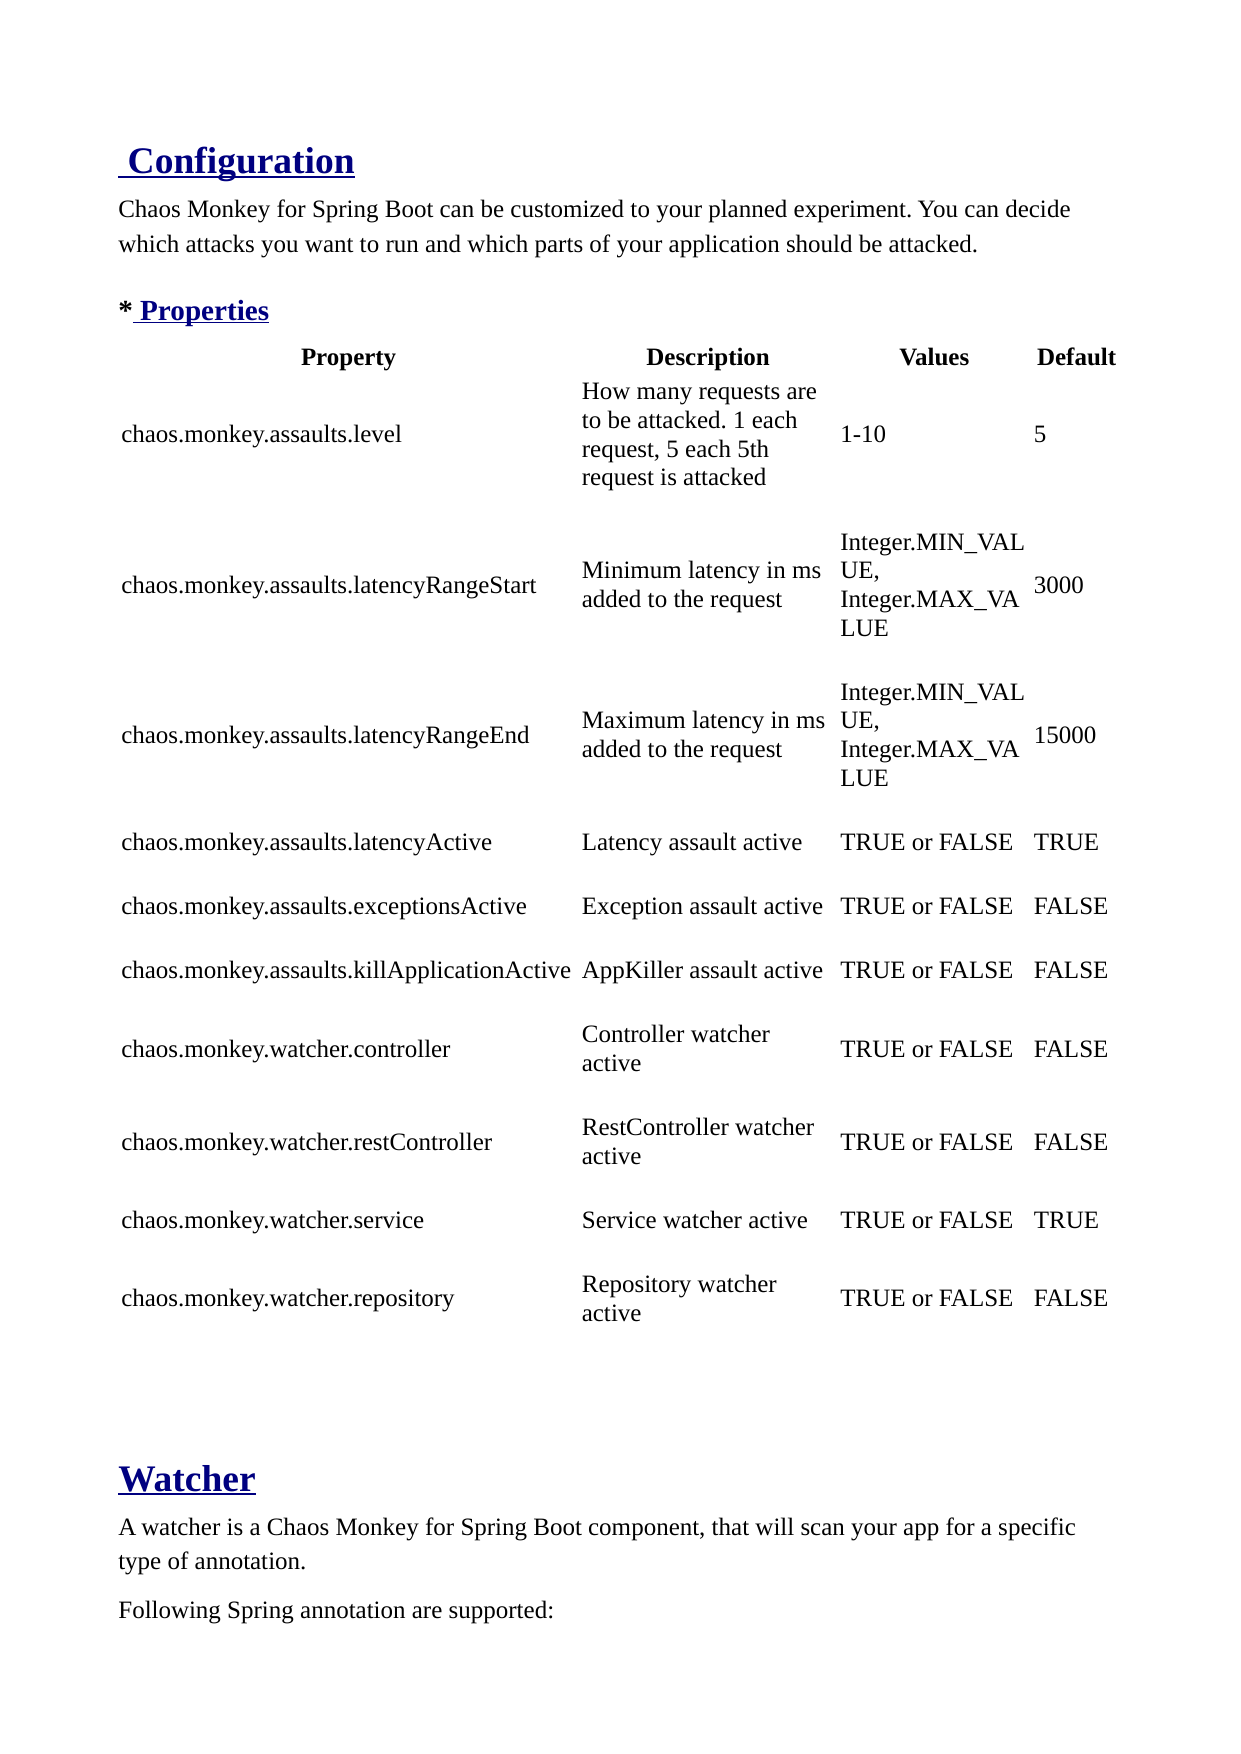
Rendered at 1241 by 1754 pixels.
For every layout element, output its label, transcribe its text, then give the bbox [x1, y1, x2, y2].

table_cell Maximum latency in ms added to the request [579, 674, 837, 824]
table_cell TRUE or FALSE [837, 1202, 1031, 1266]
table_cell FALSE [1031, 1016, 1122, 1109]
table_cell Minimum latency in ms added to the request [579, 524, 837, 674]
table_cell Repository watcher active [579, 1266, 837, 1359]
table_cell RestController watcher active [579, 1109, 837, 1202]
table_cell FALSE [1031, 888, 1122, 952]
table_cell chaos.monkey.assaults.latencyRangeStart [118, 524, 579, 674]
table_cell chaos.monkey.assaults.killApplicationActive [118, 953, 579, 1016]
table_cell chaos.monkey.assaults.latencyRangeEnd [118, 674, 579, 824]
table_cell FALSE [1031, 1109, 1122, 1202]
table_cell TRUE [1031, 824, 1122, 888]
table_cell How many requests are to be attacked. 1 each request, 5 each 5th request is attacked [579, 373, 837, 524]
table_cell chaos.monkey.watcher.service [118, 1202, 579, 1266]
table_cell Integer.MIN_VALUE, Integer.MAX_VALUE [837, 674, 1031, 824]
table_cell TRUE or FALSE [837, 888, 1031, 952]
table_cell 5 [1031, 373, 1122, 524]
text A watcher is a Chaos Monkey for Spring Boot component, that will scan your app for a specific type of annotation. [118, 1512, 1122, 1575]
subtitle Configuration [118, 139, 1122, 182]
table_cell chaos.monkey.watcher.controller [118, 1016, 579, 1109]
table_cell Controller watcher active [579, 1016, 837, 1109]
table_cell TRUE [1031, 1202, 1122, 1266]
table_cell TRUE or FALSE [837, 824, 1031, 888]
table_cell Exception assault active [579, 888, 837, 952]
subtitle Watcher [118, 1456, 1122, 1499]
text Following Spring annotation are supported: [118, 1595, 1122, 1624]
table_cell FALSE [1031, 1266, 1122, 1359]
table_cell 15000 [1031, 674, 1122, 824]
table_header Default [1031, 339, 1122, 373]
table_cell TRUE or FALSE [837, 1109, 1031, 1202]
table_cell chaos.monkey.assaults.level [118, 373, 579, 524]
table_cell TRUE or FALSE [837, 1016, 1031, 1109]
table_cell AppKiller assault active [579, 953, 837, 1016]
table_cell chaos.monkey.watcher.restController [118, 1109, 579, 1202]
text Chaos Monkey for Spring Boot can be customized to your planned experiment. You can decide which attacks you want to run and which parts of your application should be attacked. [118, 194, 1122, 258]
table_header Property [118, 339, 579, 373]
table_cell 3000 [1031, 524, 1122, 674]
subtitle * Properties [118, 293, 1122, 326]
table_cell TRUE or FALSE [837, 1266, 1031, 1359]
table_cell chaos.monkey.watcher.repository [118, 1266, 579, 1359]
table_cell Integer.MIN_VALUE, Integer.MAX_VALUE [837, 524, 1031, 674]
table_header Values [837, 339, 1031, 373]
table_cell Service watcher active [579, 1202, 837, 1266]
table_cell FALSE [1031, 953, 1122, 1016]
table_cell chaos.monkey.assaults.exceptionsActive [118, 888, 579, 952]
table_cell TRUE or FALSE [837, 953, 1031, 1016]
table_cell chaos.monkey.assaults.latencyActive [118, 824, 579, 888]
table_cell Latency assault active [579, 824, 837, 888]
table_header Description [579, 339, 837, 373]
table_cell 1-10 [837, 373, 1031, 524]
